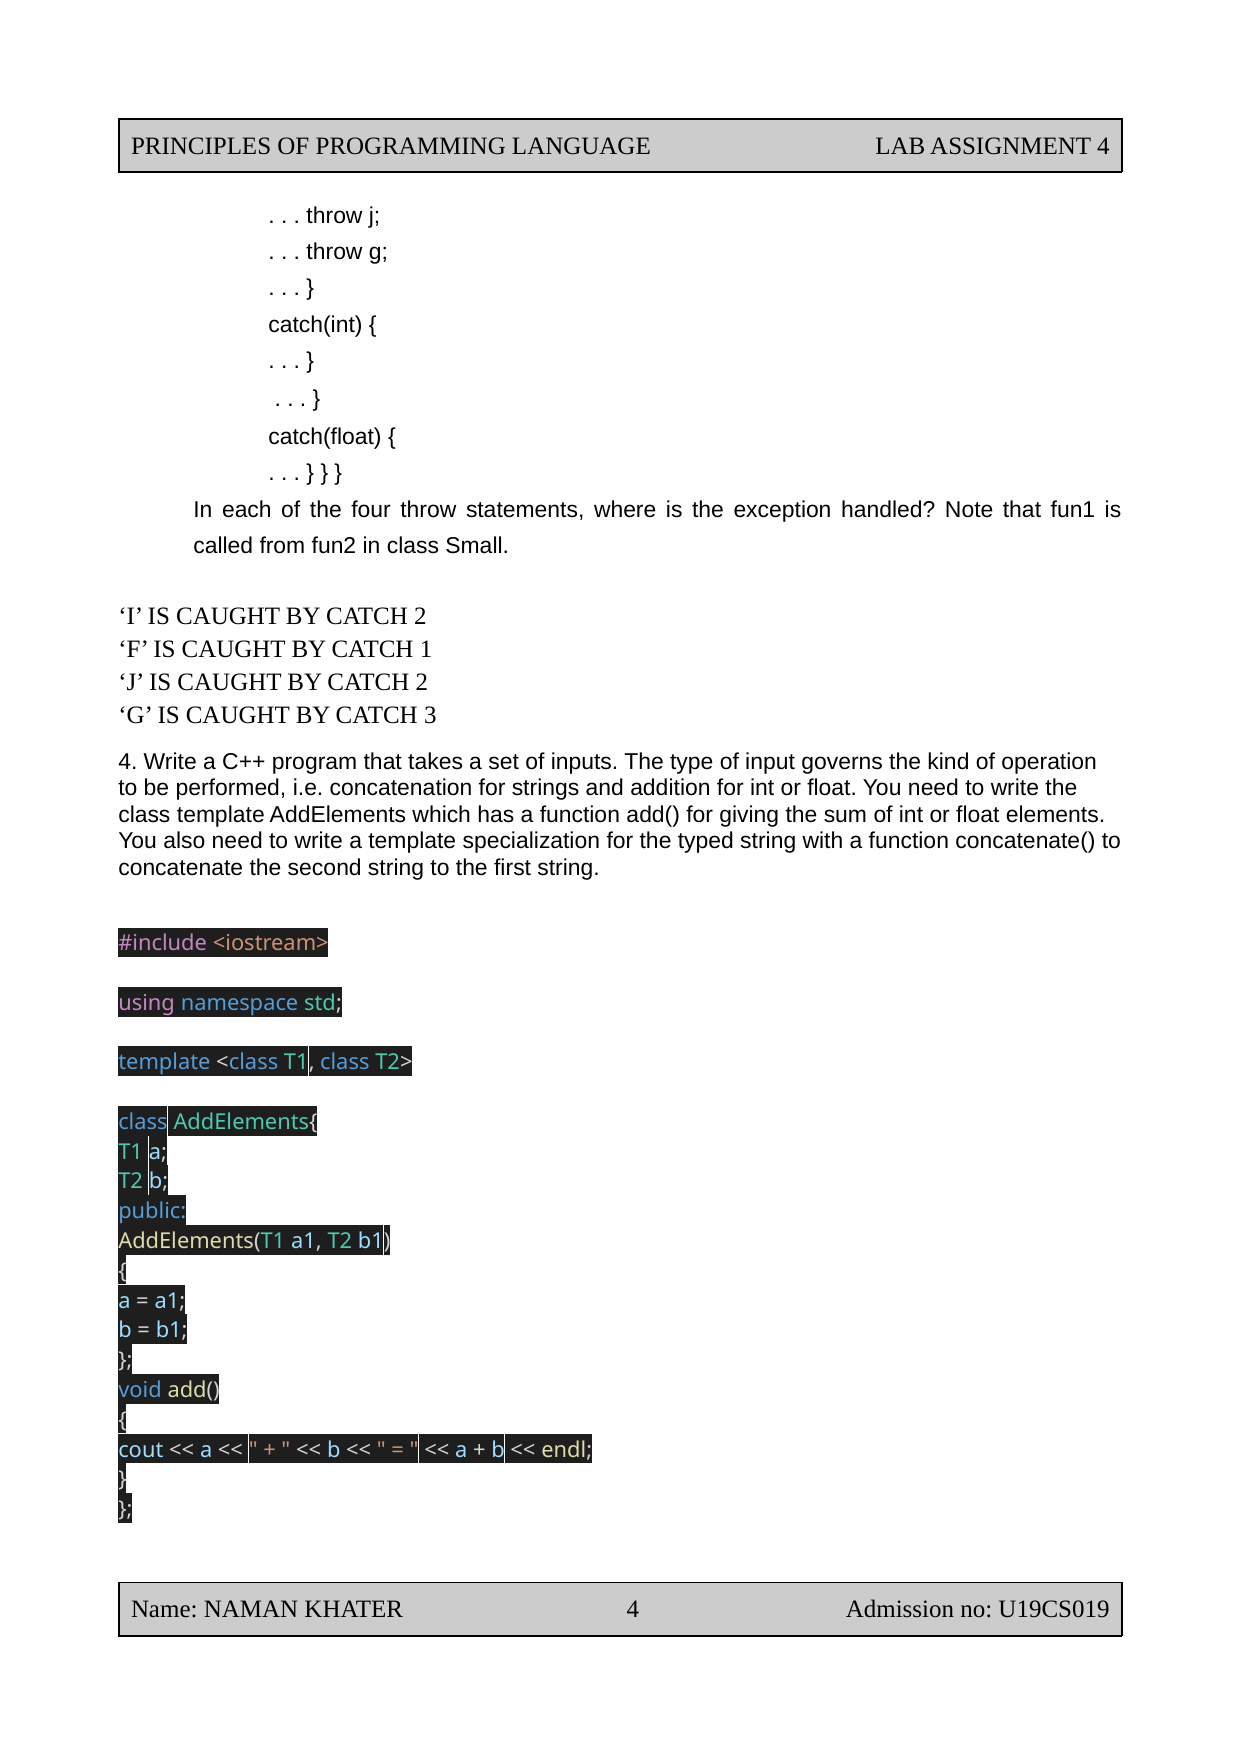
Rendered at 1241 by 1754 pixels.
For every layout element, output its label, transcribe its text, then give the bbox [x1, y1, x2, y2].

text In each of the four throw statements, where is the exception handled? Note that fun1 is called from fun2 in class Small. [193, 496, 1122, 558]
text using namespace std; [118, 987, 1122, 1017]
text . . . } } } [193, 459, 1122, 486]
text void add() [118, 1374, 1122, 1404]
text 4. Write a C++ program that takes a set of inputs. The type of input governs the kind of operation to be performed, i.e. concatenation for strings and addition for int or float. You need to write the class template AddElements which has a function add() for giving the sum of int or float elements. You also need to write a template specialization for the typed string with a function concatenate() to concatenate the second string to the first string. [118, 748, 1122, 880]
text public: [118, 1195, 1122, 1225]
text }; [118, 1344, 1122, 1374]
text . . . throw j; [193, 202, 1122, 228]
text . . . } [193, 274, 1122, 301]
text class AddElements{ [118, 1106, 1122, 1136]
text T2 b; [118, 1165, 1122, 1195]
text . . . } [193, 347, 1122, 373]
text cout << a << " + " << b << " = " << a + b << endl; [118, 1433, 1122, 1463]
text catch(float) { [193, 423, 1122, 449]
text ‘I’ IS CAUGHT BY CATCH 2 ‘F’ IS CAUGHT BY CATCH 1 ‘J’ IS CAUGHT BY CATCH 2 ‘G’ IS CAUGHT BY CATCH 3 [118, 568, 1122, 729]
text . . . } [193, 383, 1122, 412]
text T1 a; [118, 1136, 1122, 1165]
text }; [118, 1493, 1122, 1523]
text template <class T1, class T2> [118, 1046, 1122, 1076]
text . . . throw g; [193, 238, 1122, 264]
text b = b1; [118, 1314, 1122, 1344]
text AddElements(T1 a1, T2 b1) [118, 1225, 1122, 1255]
text catch(int) { [193, 311, 1122, 337]
text { [118, 1255, 1122, 1284]
text { [118, 1404, 1122, 1433]
text #include <iostream> [118, 927, 1122, 957]
text a = a1; [118, 1284, 1122, 1314]
text } [118, 1463, 1122, 1493]
